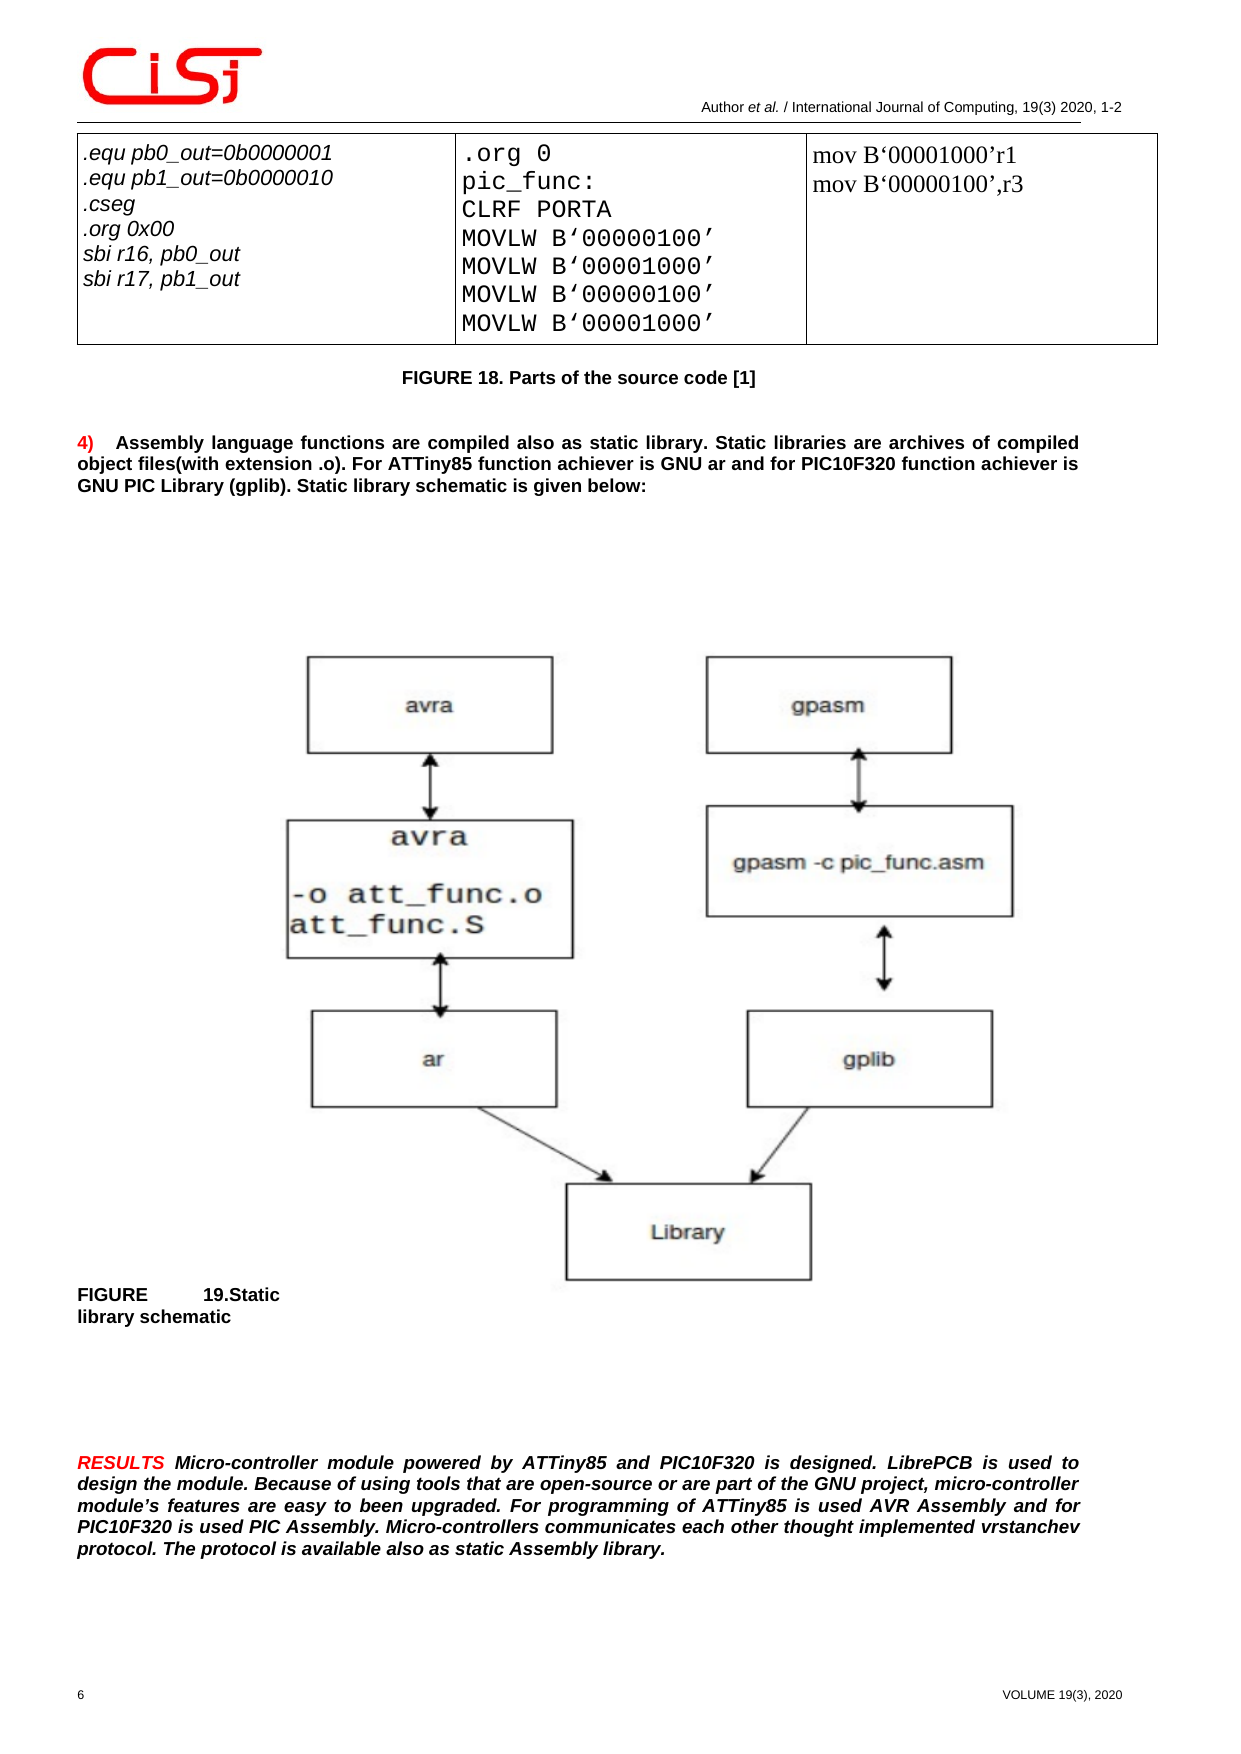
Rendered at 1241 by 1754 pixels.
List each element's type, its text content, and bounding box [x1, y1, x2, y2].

text FIGURE 18. Parts of the source code [1] [77, 367, 1081, 388]
picture [77, 37, 267, 113]
table_cell .equ pb0_out=0b0000001 .equ pb1_out=0b0000010 .cseg .org 0x00 sbi r16, pb0_out sbi r17, pb1_out [78, 134, 455, 344]
text RESULTS Micro-controller module powered by ATTiny85 and PIC10F320 is designed. LibrePCB is used to design the module. Because of using tools that are open-source or are part of the GNU project, micro-controller module’s features are easy to been upgraded. For programming of ATTiny85 is used AVR Assembly and for PIC10F320 is used PIC Assembly. Micro-controllers communicates each other thought implemented vrstanchev protocol. The protocol is available also as static Assembly library. [77, 1451, 1081, 1559]
table_cell .org 0 pic_func: CLRF PORTA MOVLW B‘00000100’ MOVLW B‘00001000’ MOVLW B‘00000100’ MOVLW B‘00001000’ [456, 134, 806, 344]
table_cell mov B‘00001000’r1 mov B‘00000100’,r3 [807, 134, 1157, 344]
text 4) Assembly language functions are compiled also as static library. Static libraries are archives of compiled object files(with extension .o). For ATTiny85 function achiever is GNU ar and for PIC10F320 function achiever is GNU PIC Library (gplib). Static library schematic is given below: [77, 431, 1081, 496]
text FIGURE 19.Static library schematic [77, 1284, 1081, 1327]
picture [280, 650, 1024, 1307]
